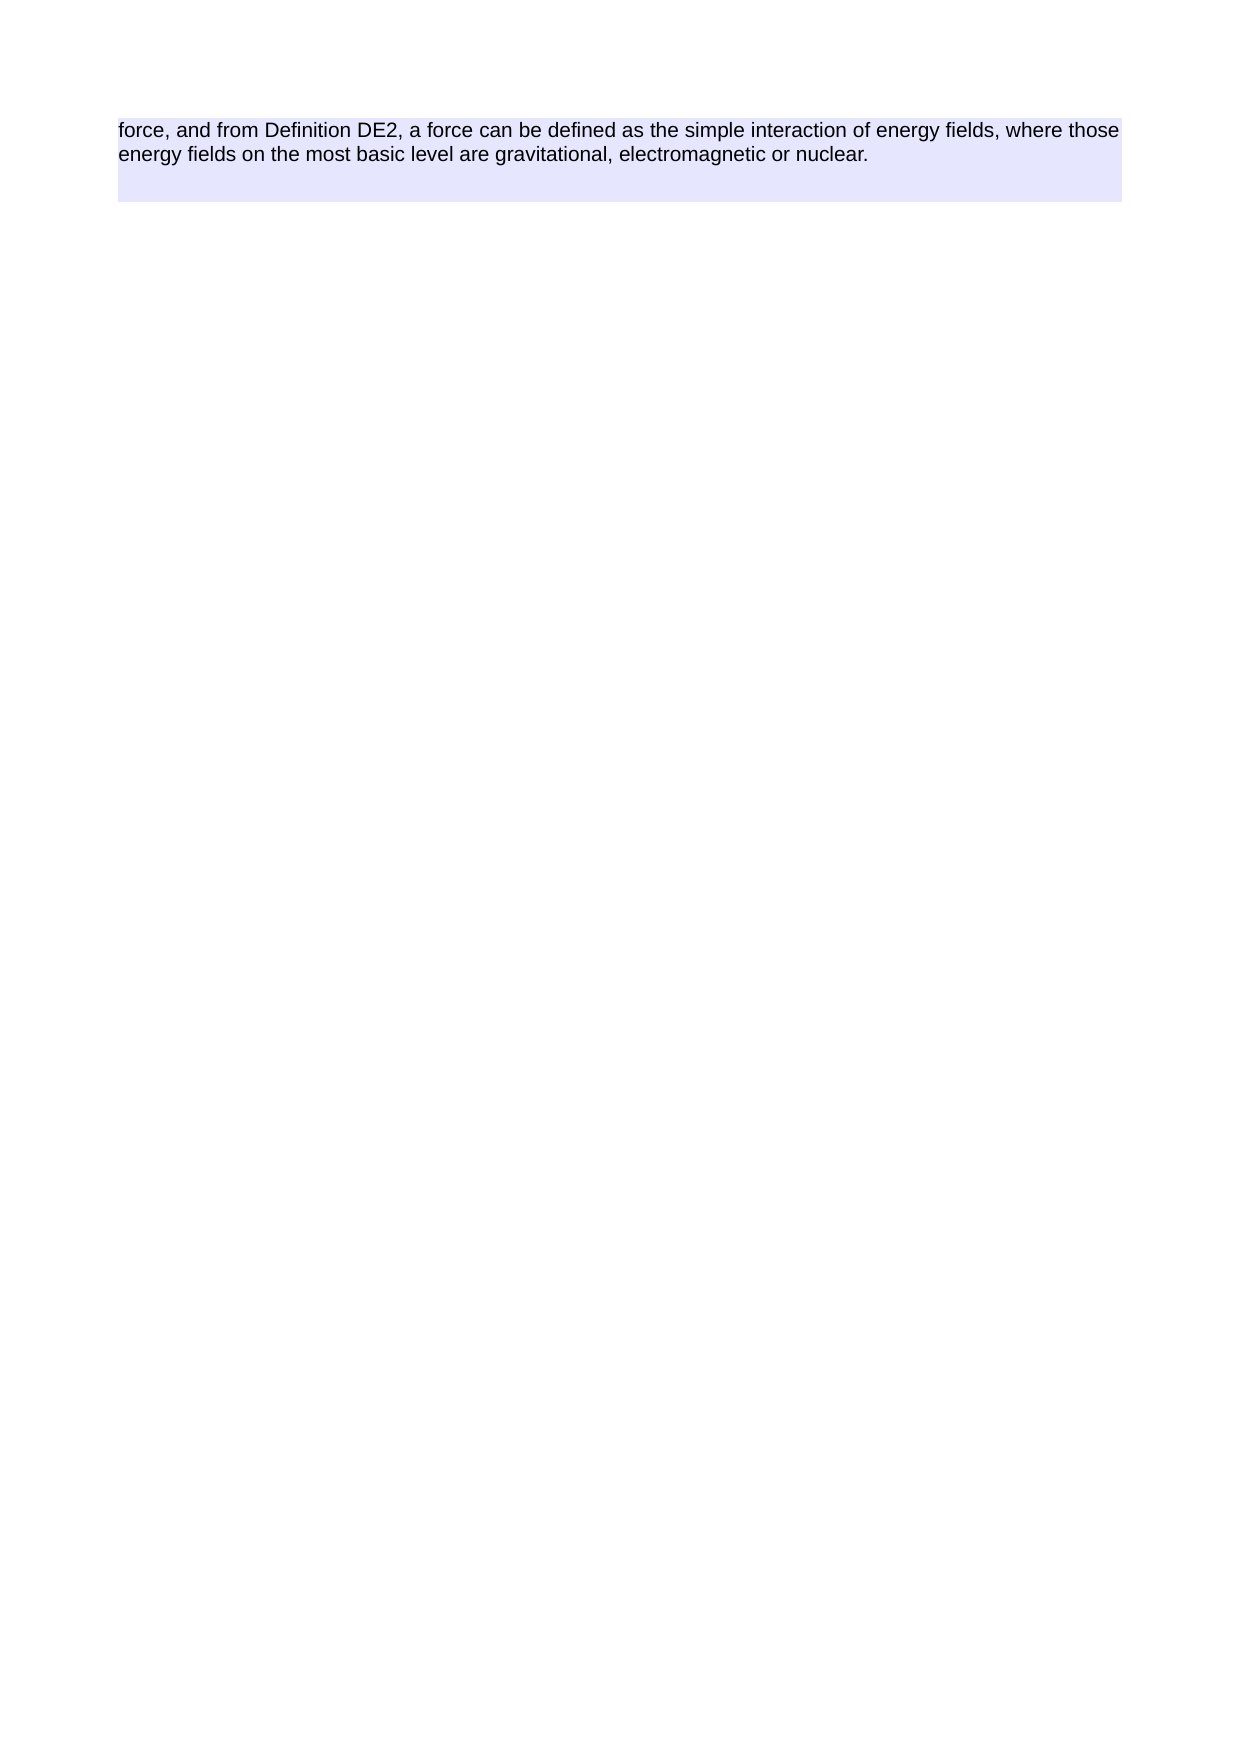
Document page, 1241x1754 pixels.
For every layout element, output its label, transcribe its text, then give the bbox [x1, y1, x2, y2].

text force, and from Definition DE2, a force can be defined as the simple interaction of energy fields, where those energy fields on the most basic level are gravitational, electromagnetic or nuclear. [118, 118, 1122, 166]
